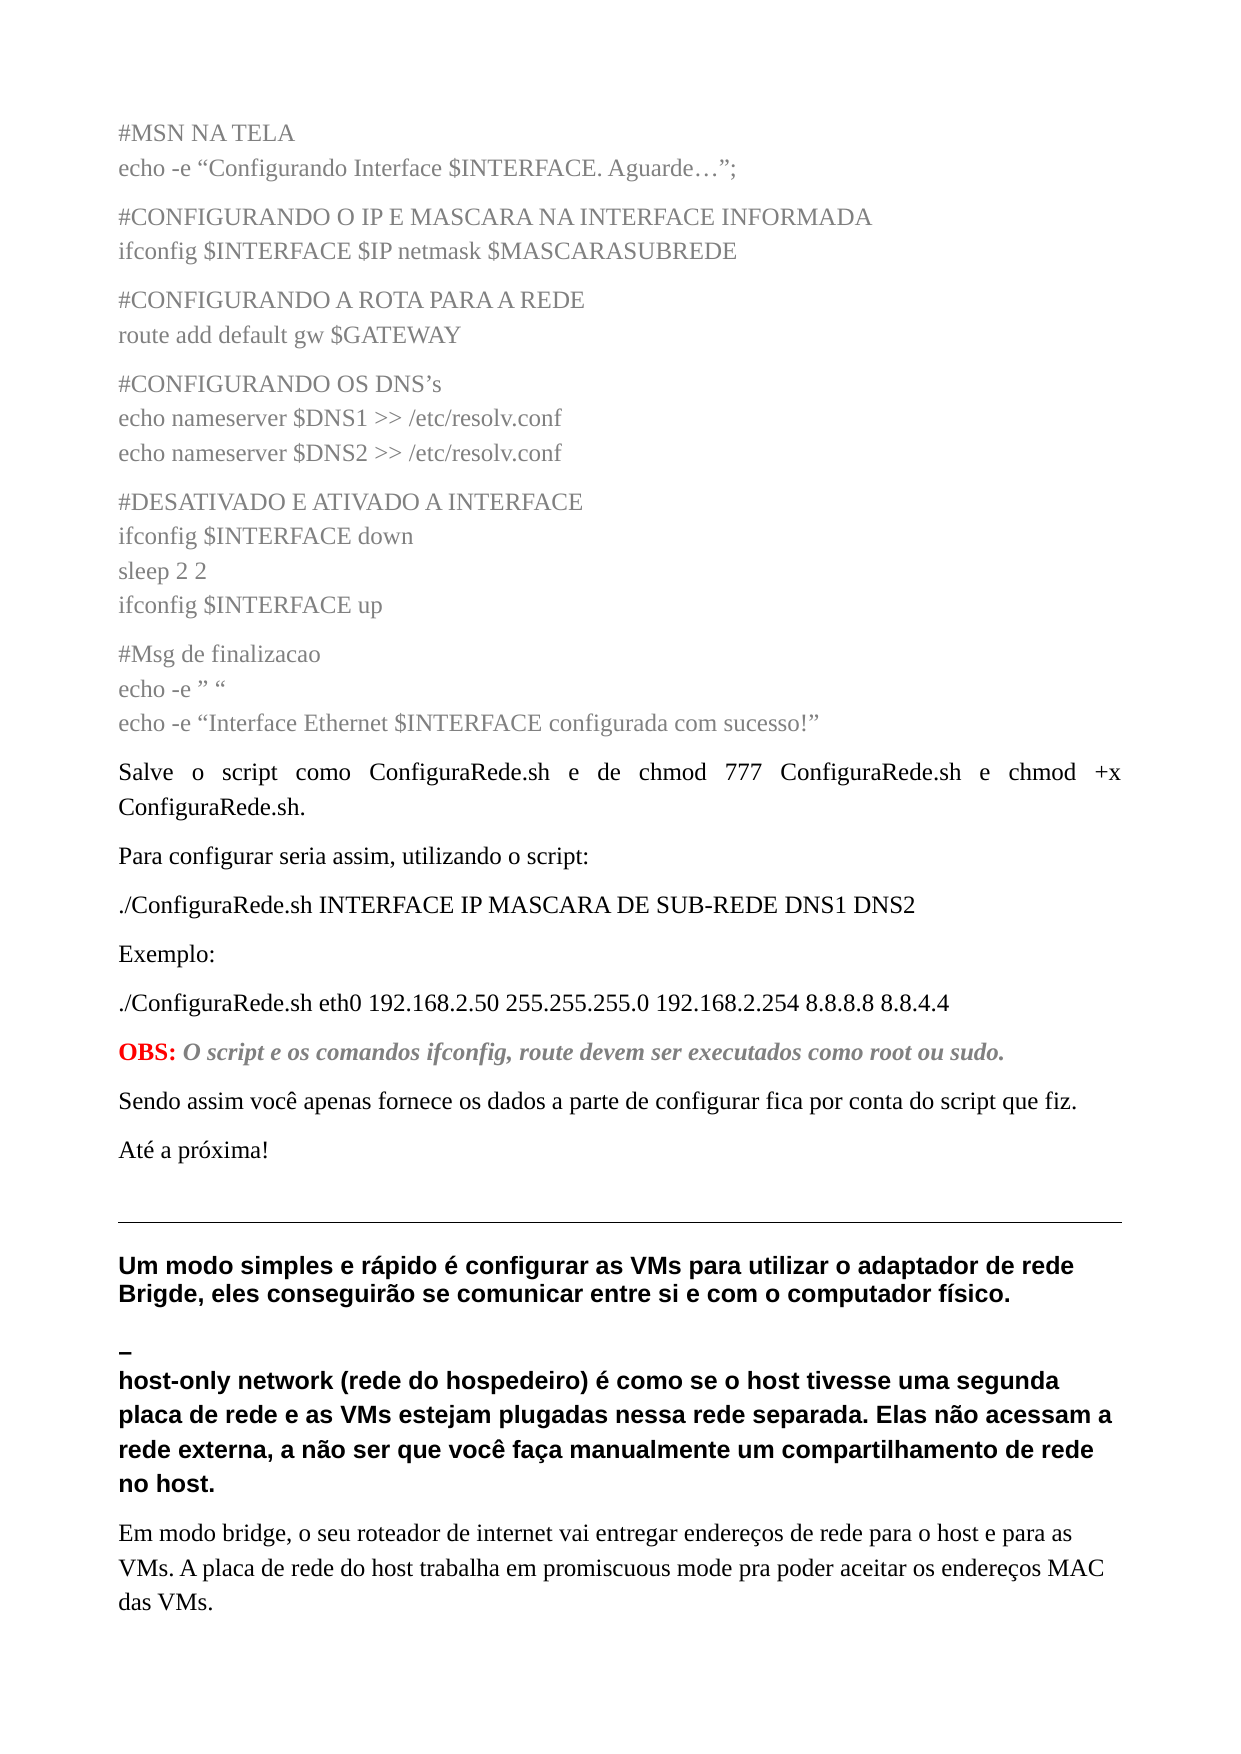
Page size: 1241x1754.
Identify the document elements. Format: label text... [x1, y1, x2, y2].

text – [118, 1337, 1122, 1366]
text #MSN NA TELA echo -e “Configurando Interface $INTERFACE. Aguarde…”; [118, 118, 1122, 181]
text #DESATIVADO E ATIVADO A INTERFACE ifconfig $INTERFACE down sleep 2 2 ifconfig $INTERFACE up [118, 487, 1122, 619]
text Até a próxima! [118, 1135, 1122, 1164]
text #CONFIGURANDO O IP E MASCARA NA INTERFACE INFORMADA ifconfig $INTERFACE $IP netmask $MASCARASUBREDE [118, 202, 1122, 265]
text Exemplo: [118, 939, 1122, 968]
text #Msg de finalizacao echo -e ” “ echo -e “Interface Ethernet $INTERFACE configurada com sucesso!” [118, 639, 1122, 737]
text host-only network (rede do hospedeiro) é como se o host tivesse uma segunda placa de rede e as VMs estejam plugadas nessa rede separada. Elas não acessam a rede externa, a não ser que você faça manualmente um compartilhamento de rede no host. [118, 1366, 1122, 1498]
text #CONFIGURANDO OS DNS’s echo nameserver $DNS1 >> /etc/resolv.conf echo nameserver $DNS2 >> /etc/resolv.conf [118, 369, 1122, 466]
text ./ConfiguraRede.sh INTERFACE IP MASCARA DE SUB-REDE DNS1 DNS2 [118, 890, 1122, 919]
text Sendo assim você apenas fornece os dados a parte de configurar fica por conta do script que fiz. [118, 1086, 1122, 1115]
text Um modo simples e rápido é configurar as VMs para utilizar o adaptador de rede Brigde, eles conseguirão se comunicar entre si e com o computador físico. [118, 1251, 1122, 1308]
text Em modo bridge, o seu roteador de internet vai entregar endereços de rede para o host e para as VMs. A placa de rede do host trabalha em promiscuous mode pra poder aceitar os endereços MAC das VMs. [118, 1518, 1122, 1616]
text Salve o script como ConfiguraRede.sh e de chmod 777 ConfiguraRede.sh e chmod +x ConfiguraRede.sh. [118, 757, 1122, 821]
text ./ConfiguraRede.sh eth0 192.168.2.50 255.255.255.0 192.168.2.254 8.8.8.8 8.8.4.4 [118, 988, 1122, 1017]
text OBS: O script e os comandos ifconfig, route devem ser executados como root ou sudo. [118, 1037, 1122, 1066]
text #CONFIGURANDO A ROTA PARA A REDE route add default gw $GATEWAY [118, 285, 1122, 348]
text Para configurar seria assim, utilizando o script: [118, 841, 1122, 869]
